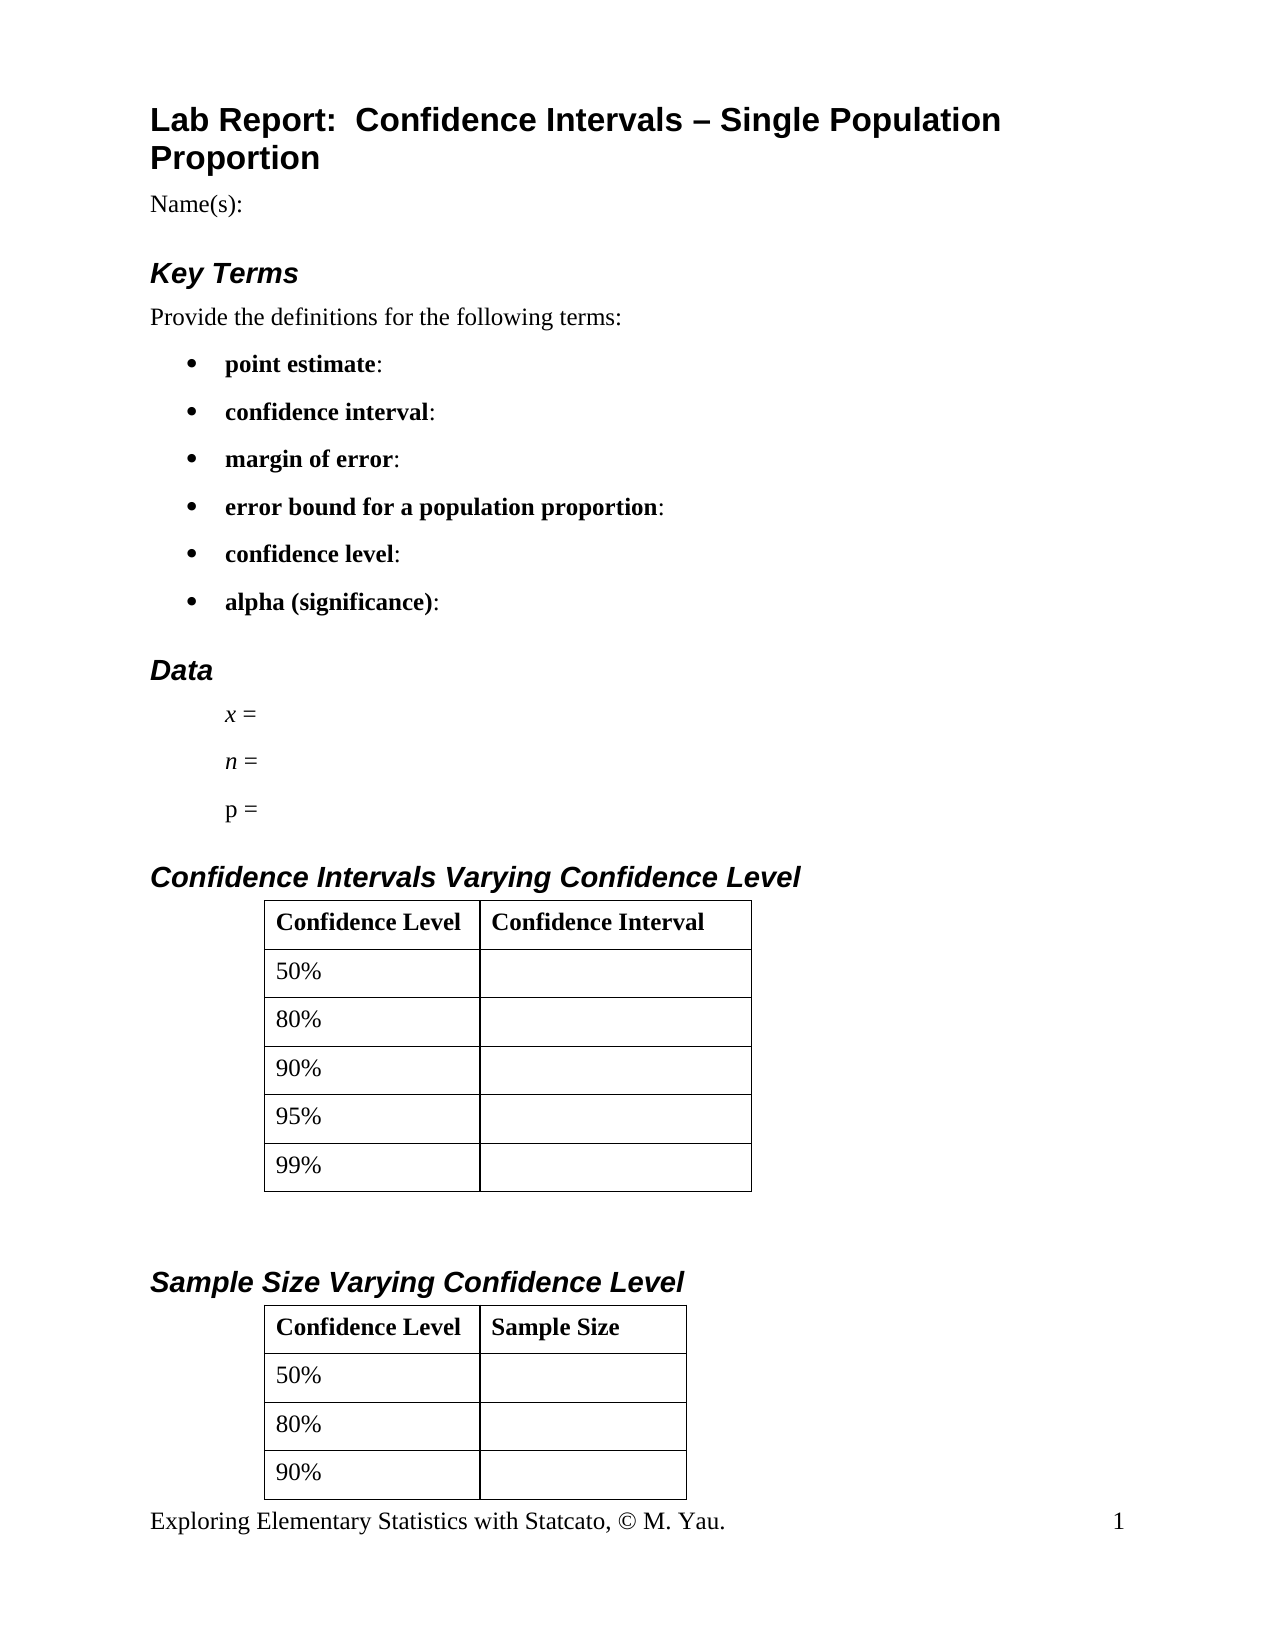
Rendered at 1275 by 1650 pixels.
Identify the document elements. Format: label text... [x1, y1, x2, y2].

table_header Confidence Level [265, 901, 479, 948]
subtitle Lab Report: Confidence Intervals – Single Population Proportion [150, 100, 1125, 177]
table_cell [481, 1403, 686, 1450]
table_cell [481, 950, 751, 997]
table_cell [481, 1095, 751, 1143]
table_cell 99% [265, 1144, 479, 1191]
table_cell [481, 1451, 686, 1499]
table_header Sample Size [481, 1306, 686, 1353]
table_cell [481, 1354, 686, 1402]
list margin of error: [187, 444, 1125, 473]
text p = [225, 794, 1125, 823]
table_cell 90% [265, 1047, 479, 1094]
table_cell [481, 998, 751, 1046]
list error bound for a population proportion: [187, 492, 1125, 520]
table_cell 50% [265, 1354, 479, 1402]
list confidence interval: [187, 397, 1125, 425]
table_header Confidence Level [265, 1306, 479, 1353]
text Provide the definitions for the following terms: [150, 302, 1125, 330]
table_cell 50% [265, 950, 479, 997]
text n = [225, 746, 1125, 775]
subtitle Data [150, 653, 1125, 686]
subtitle Sample Size Varying Confidence Level [150, 1265, 1125, 1298]
table_cell 95% [265, 1095, 479, 1143]
text x = [225, 699, 1125, 728]
table_cell [481, 1144, 751, 1191]
table_cell 80% [265, 998, 479, 1046]
table_cell [481, 1047, 751, 1094]
list confidence level: [187, 539, 1125, 568]
table_cell 80% [265, 1403, 479, 1450]
subtitle Confidence Intervals Varying Confidence Level [150, 860, 1125, 894]
text Name(s): [150, 189, 1125, 218]
list alpha (significance): [187, 587, 1125, 615]
table_cell 90% [265, 1451, 479, 1499]
subtitle Key Terms [150, 256, 1125, 289]
table_header Confidence Interval [481, 901, 751, 948]
list point estimate: [187, 349, 1125, 378]
